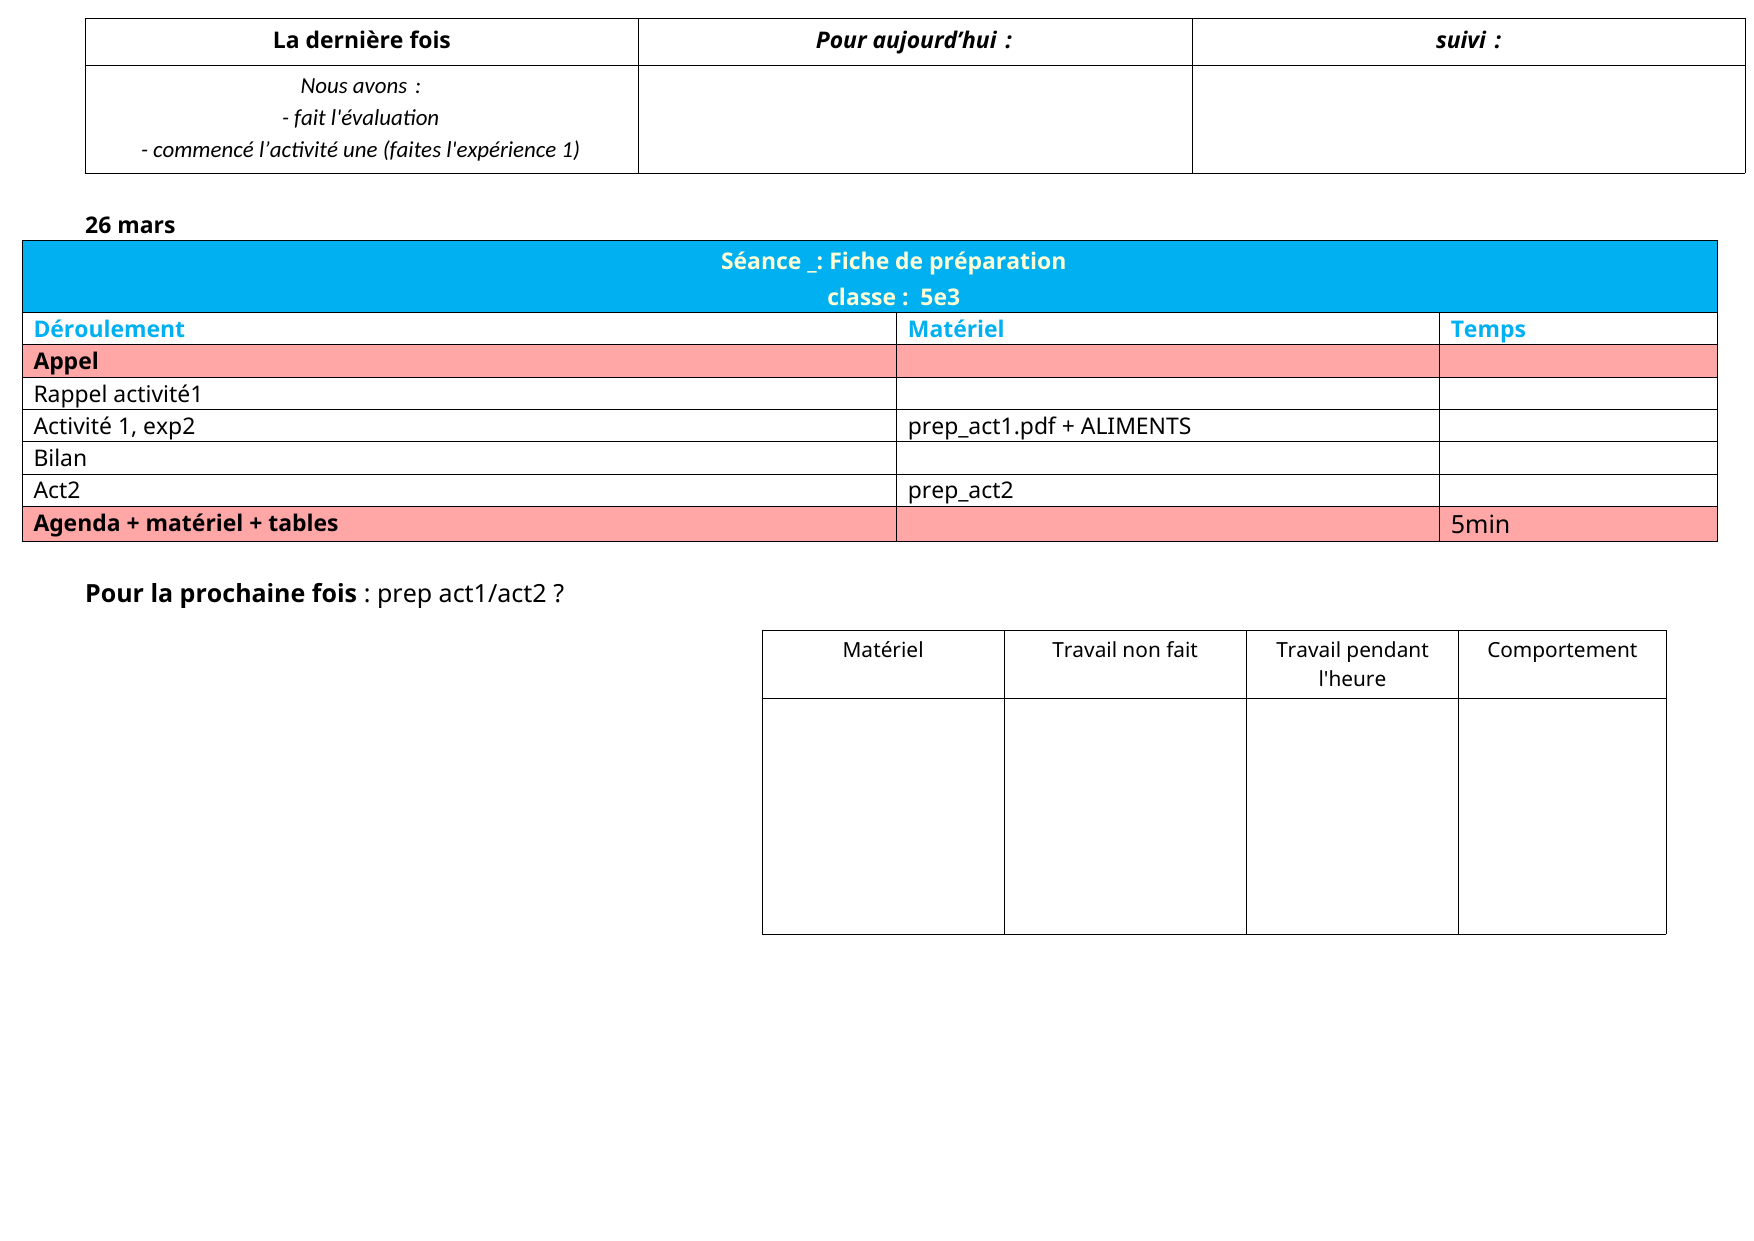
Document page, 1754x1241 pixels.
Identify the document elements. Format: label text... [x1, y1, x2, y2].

table_cell [897, 442, 1439, 473]
table_cell prep_act1.pdf + ALIMENTS [897, 410, 1439, 441]
table_header Pour aujourd’hui : [639, 19, 1192, 65]
table_header Travail pendant l'heure [1247, 631, 1458, 698]
table_cell Déroulement [23, 313, 896, 344]
table_cell Activité 1, exp2 [23, 410, 896, 441]
table_cell [1440, 410, 1717, 441]
table_cell [1440, 345, 1717, 377]
table_cell [1459, 699, 1666, 933]
table_header suivi : [1193, 19, 1745, 65]
table_cell [1193, 66, 1745, 173]
table_cell [1440, 378, 1717, 409]
text 26 mars [85, 209, 1754, 240]
table_cell Temps [1440, 313, 1717, 344]
table_cell 5min [1440, 507, 1717, 541]
table_cell [1440, 475, 1717, 506]
table_header Séance _: Fiche de préparation classe : 5e3 [23, 241, 1717, 312]
table_header Comportement [1459, 631, 1666, 698]
table_cell [897, 345, 1439, 377]
table_cell Matériel [897, 313, 1439, 344]
table_cell Rappel activité1 [23, 378, 896, 409]
table_cell prep_act2 [897, 475, 1439, 506]
table_cell [763, 699, 1004, 933]
table_cell [1005, 699, 1246, 933]
table_cell Appel [23, 345, 896, 377]
table_header La dernière fois [86, 19, 638, 65]
table_cell Agenda + matériel + tables [23, 507, 896, 541]
table_header Travail non fait [1005, 631, 1246, 698]
table_cell [897, 507, 1439, 541]
table_cell Nous avons : - fait l'évaluation - commencé l’activité une (faites l'expérience 1) [86, 66, 638, 173]
table_cell [1247, 699, 1458, 933]
table_cell Act2 [23, 475, 896, 506]
text Pour la prochaine fois : prep act1/act2 ? [85, 576, 1745, 610]
table_cell [897, 378, 1439, 409]
table_cell [1440, 442, 1717, 473]
table_header Matériel [763, 631, 1004, 698]
table_cell Bilan [23, 442, 896, 473]
table_cell [639, 66, 1192, 173]
